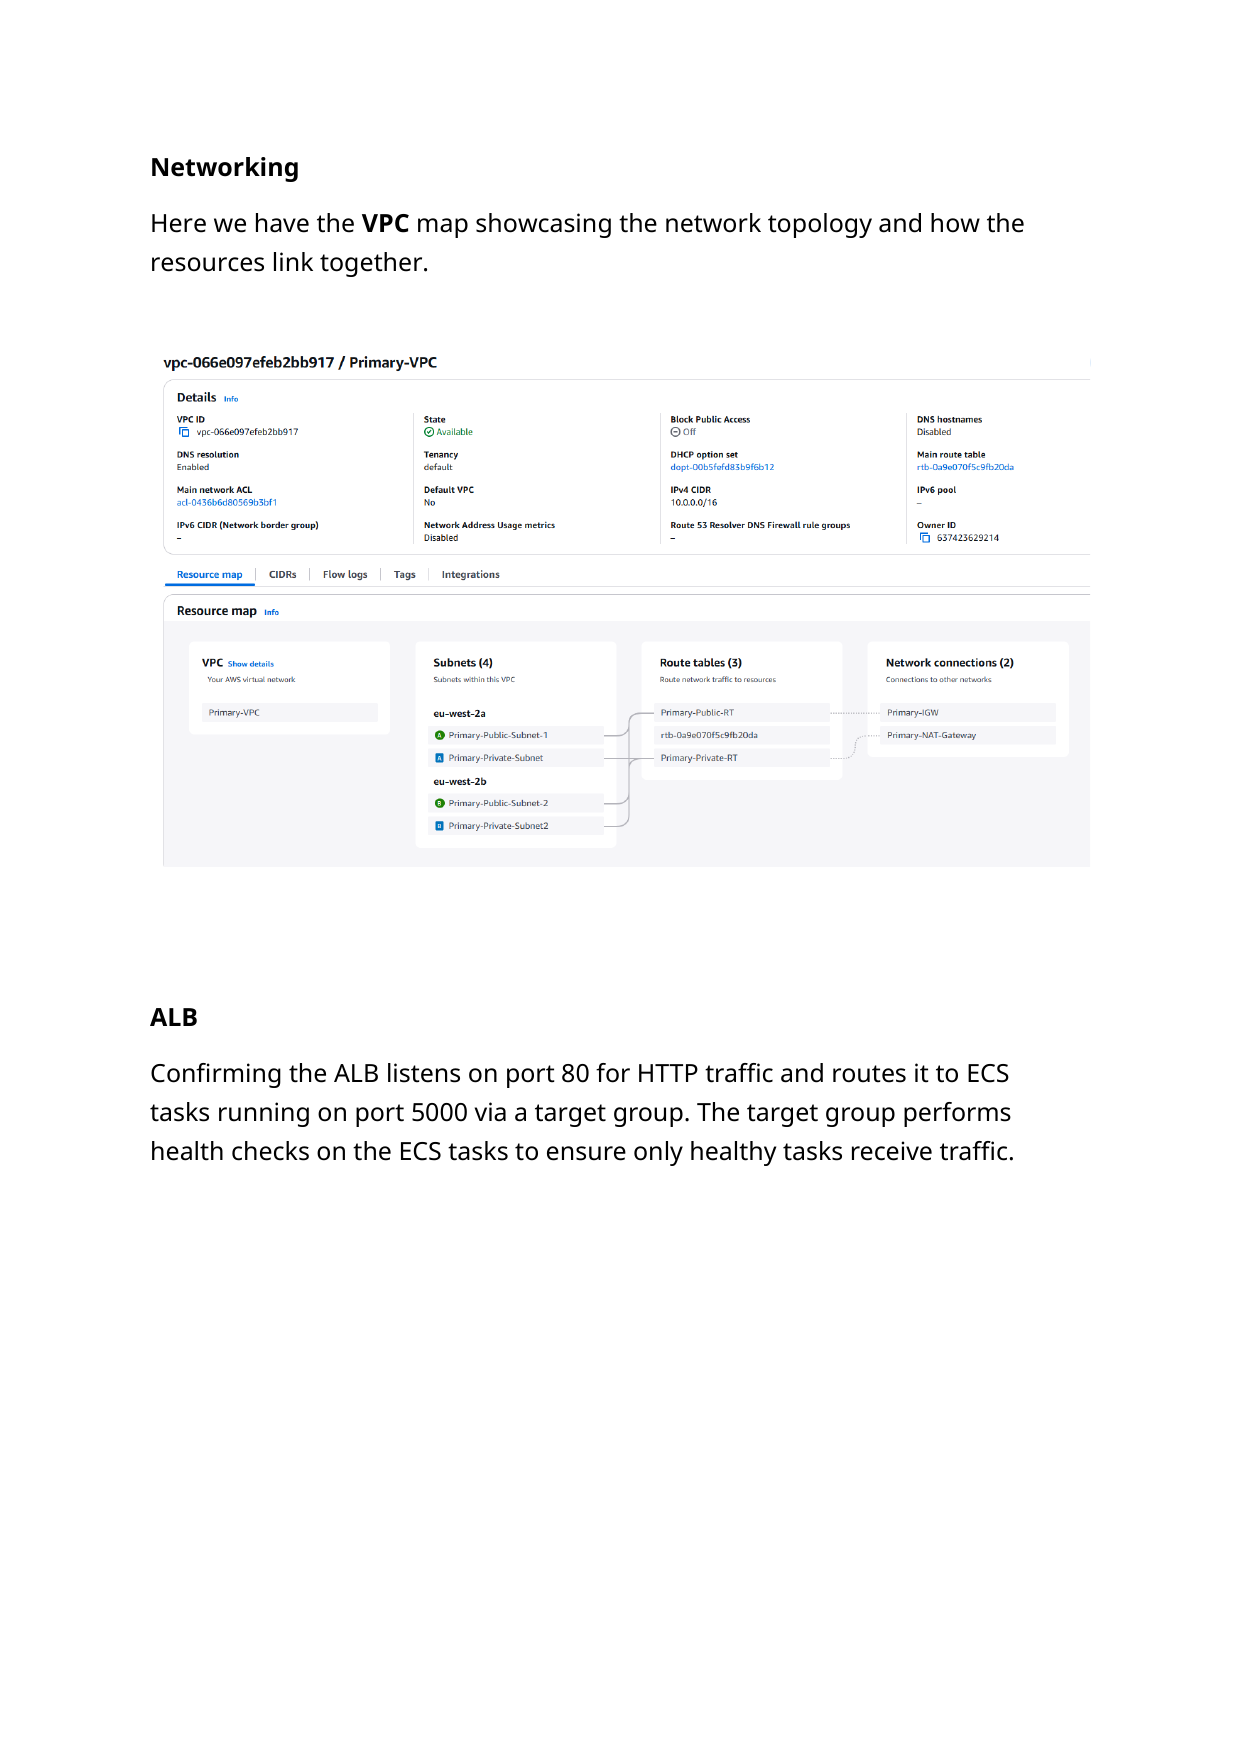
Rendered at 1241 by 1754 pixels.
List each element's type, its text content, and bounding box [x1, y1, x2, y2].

text ALB [150, 1000, 1090, 1034]
text Confirming the ALB listens on port 80 for HTTP traffic and routes it to ECS tasks running on port 5000 via a target group. The target group performs health checks on the ECS tasks to ensure only healthy tasks receive traffic. [150, 1056, 1090, 1168]
text Networking [150, 150, 1090, 184]
text Here we have the VPC map showcasing the network topology and how the resources link together. [150, 206, 1090, 279]
